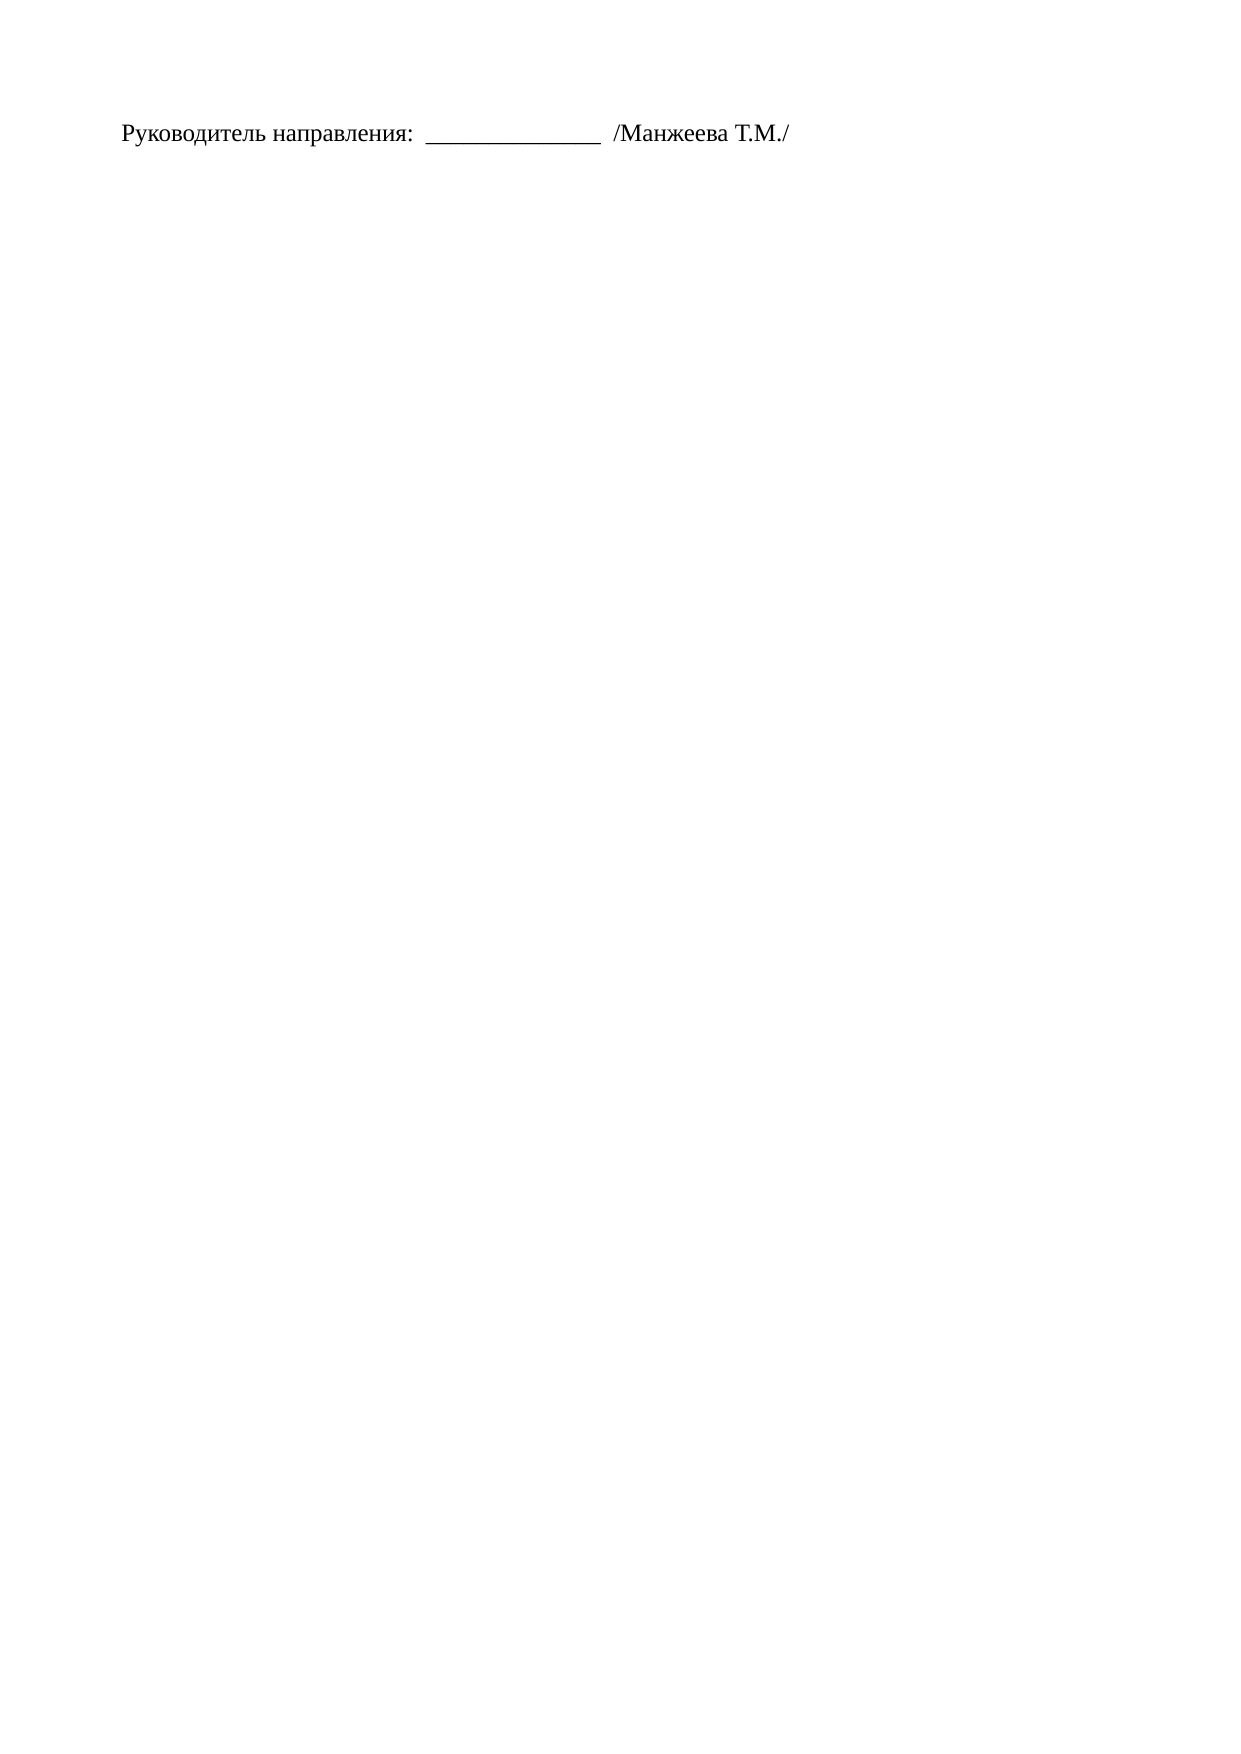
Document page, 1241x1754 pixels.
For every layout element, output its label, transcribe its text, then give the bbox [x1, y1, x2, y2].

table_cell ______________ /Манжеева Т.М./ [423, 118, 910, 147]
table_cell Руководитель направления: [118, 118, 423, 147]
table_cell [910, 118, 1123, 147]
